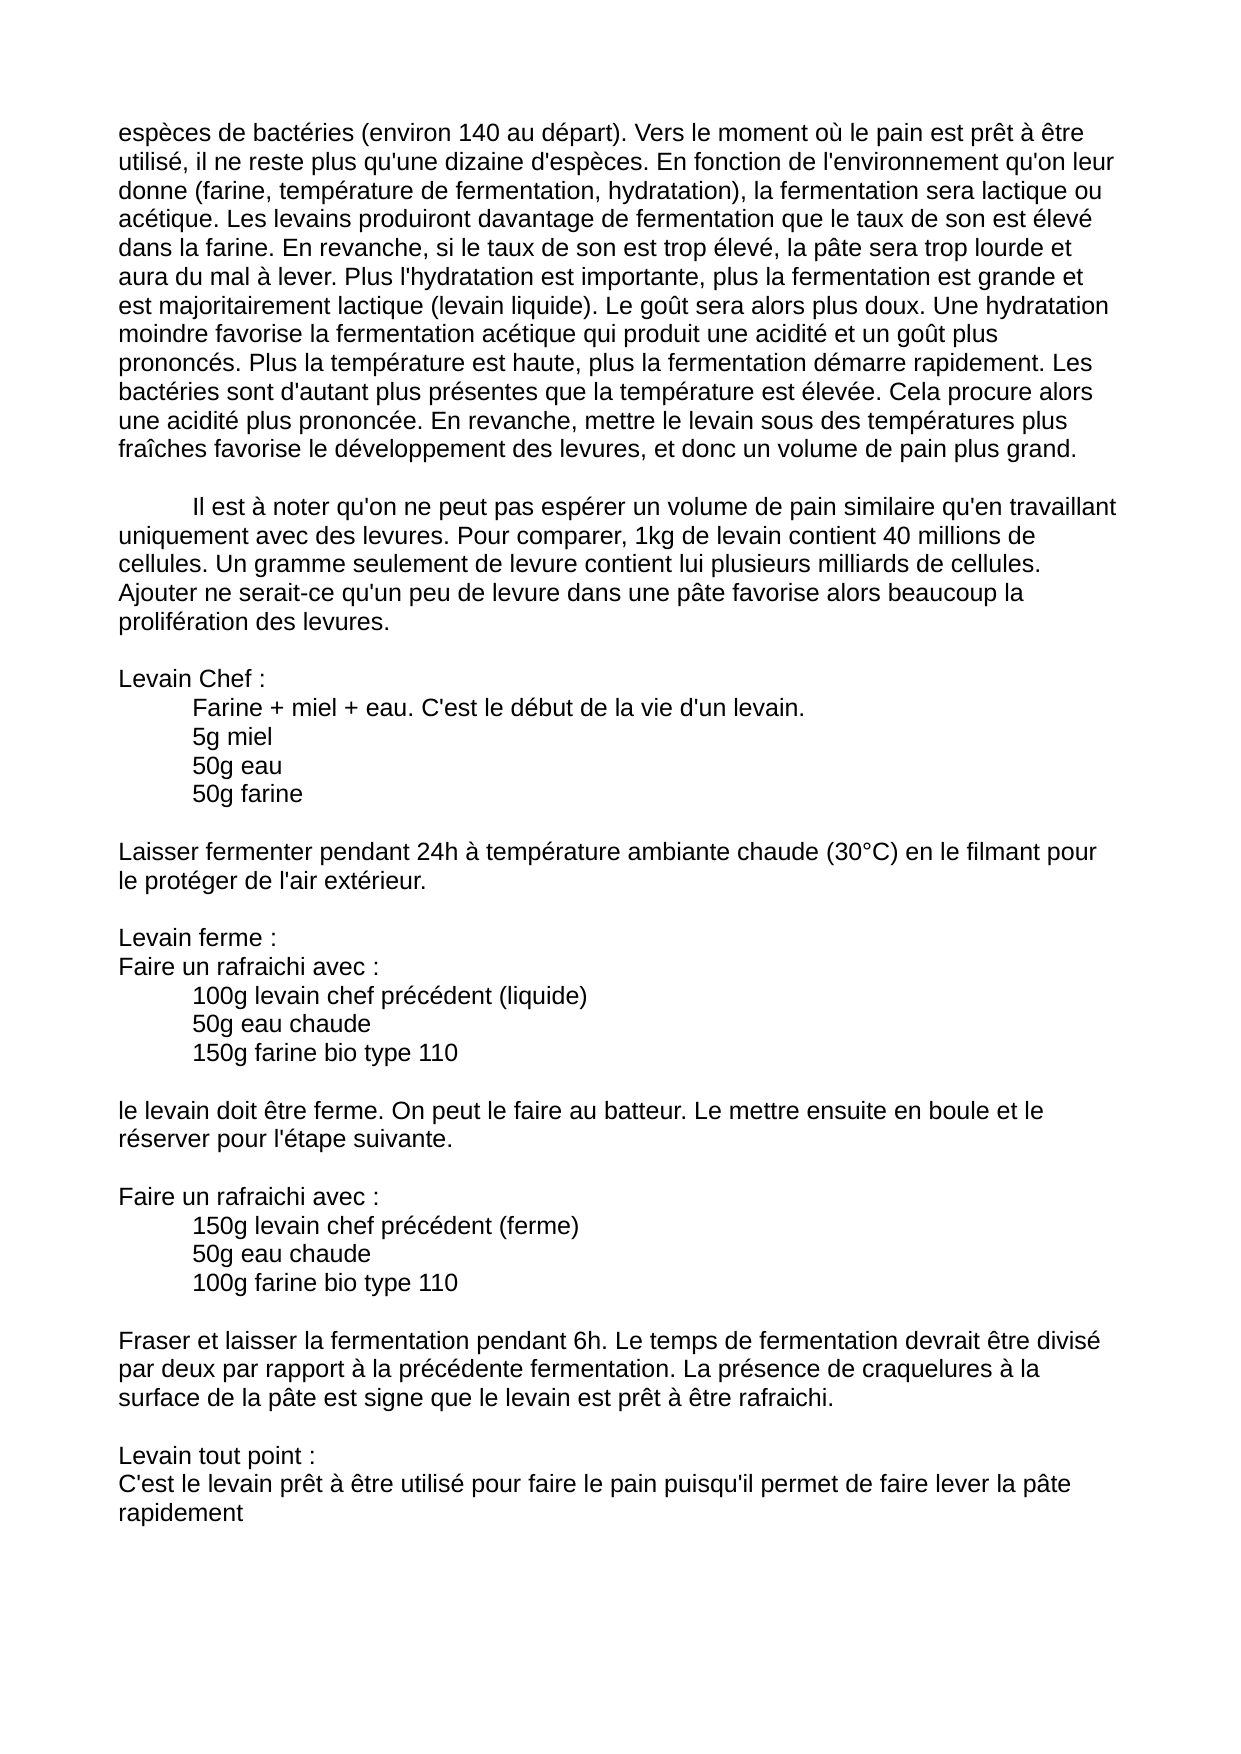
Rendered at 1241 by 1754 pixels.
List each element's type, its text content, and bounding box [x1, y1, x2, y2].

text 5g miel [118, 722, 1122, 751]
text 50g eau chaude [118, 1009, 1122, 1038]
text le levain doit être ferme. On peut le faire au batteur. Le mettre ensuite en boule et le réserver pour l'étape suivante. [118, 1096, 1122, 1153]
text Il est à noter qu'on ne peut pas espérer un volume de pain similaire qu'en travaillant uniquement avec des levures. Pour comparer, 1kg de levain contient 40 millions de cellules. Un gramme seulement de levure contient lui plusieurs milliards de cellules. Ajouter ne serait-ce qu'un peu de levure dans une pâte favorise alors beaucoup la prolifération des levures. [118, 492, 1122, 636]
text Fraser et laisser la fermentation pendant 6h. Le temps de fermentation devrait être divisé par deux par rapport à la précédente fermentation. La présence de craquelures à la surface de la pâte est signe que le levain est prêt à être rafraichi. [118, 1326, 1122, 1412]
text 150g levain chef précédent (ferme) [118, 1211, 1122, 1239]
text C'est le levain prêt à être utilisé pour faire le pain puisqu'il permet de faire lever la pâte rapidement [118, 1469, 1122, 1527]
text 150g farine bio type 110 [118, 1038, 1122, 1067]
text espèces de bactéries (environ 140 au départ). Vers le moment où le pain est prêt à être utilisé, il ne reste plus qu'une dizaine d'espèces. En fonction de l'environnement qu'on leur donne (farine, température de fermentation, hydratation), la fermentation sera lactique ou acétique. Les levains produiront davantage de fermentation que le taux de son est élevé dans la farine. En revanche, si le taux de son est trop élevé, la pâte sera trop lourde et aura du mal à lever. Plus l'hydratation est importante, plus la fermentation est grande et est majoritairement lactique (levain liquide). Le goût sera alors plus doux. Une hydratation moindre favorise la fermentation acétique qui produit une acidité et un goût plus prononcés. Plus la température est haute, plus la fermentation démarre rapidement. Les bactéries sont d'autant plus présentes que la température est élevée. Cela procure alors une acidité plus prononcée. En revanche, mettre le levain sous des températures plus fraîches favorise le développement des levures, et donc un volume de pain plus grand. [118, 118, 1122, 463]
text Levain ferme : [118, 923, 1122, 952]
text 50g eau [118, 751, 1122, 779]
text 100g farine bio type 110 [118, 1268, 1122, 1297]
text Faire un rafraichi avec : [118, 952, 1122, 981]
text 100g levain chef précédent (liquide) [118, 981, 1122, 1009]
text Laisser fermenter pendant 24h à température ambiante chaude (30°C) en le filmant pour le protéger de l'air extérieur. [118, 837, 1122, 894]
text 50g farine [118, 779, 1122, 808]
text Farine + miel + eau. C'est le début de la vie d'un levain. [118, 693, 1122, 722]
text Faire un rafraichi avec : [118, 1182, 1122, 1211]
text Levain Chef : [118, 664, 1122, 693]
text 50g eau chaude [118, 1239, 1122, 1268]
text Levain tout point : [118, 1441, 1122, 1469]
